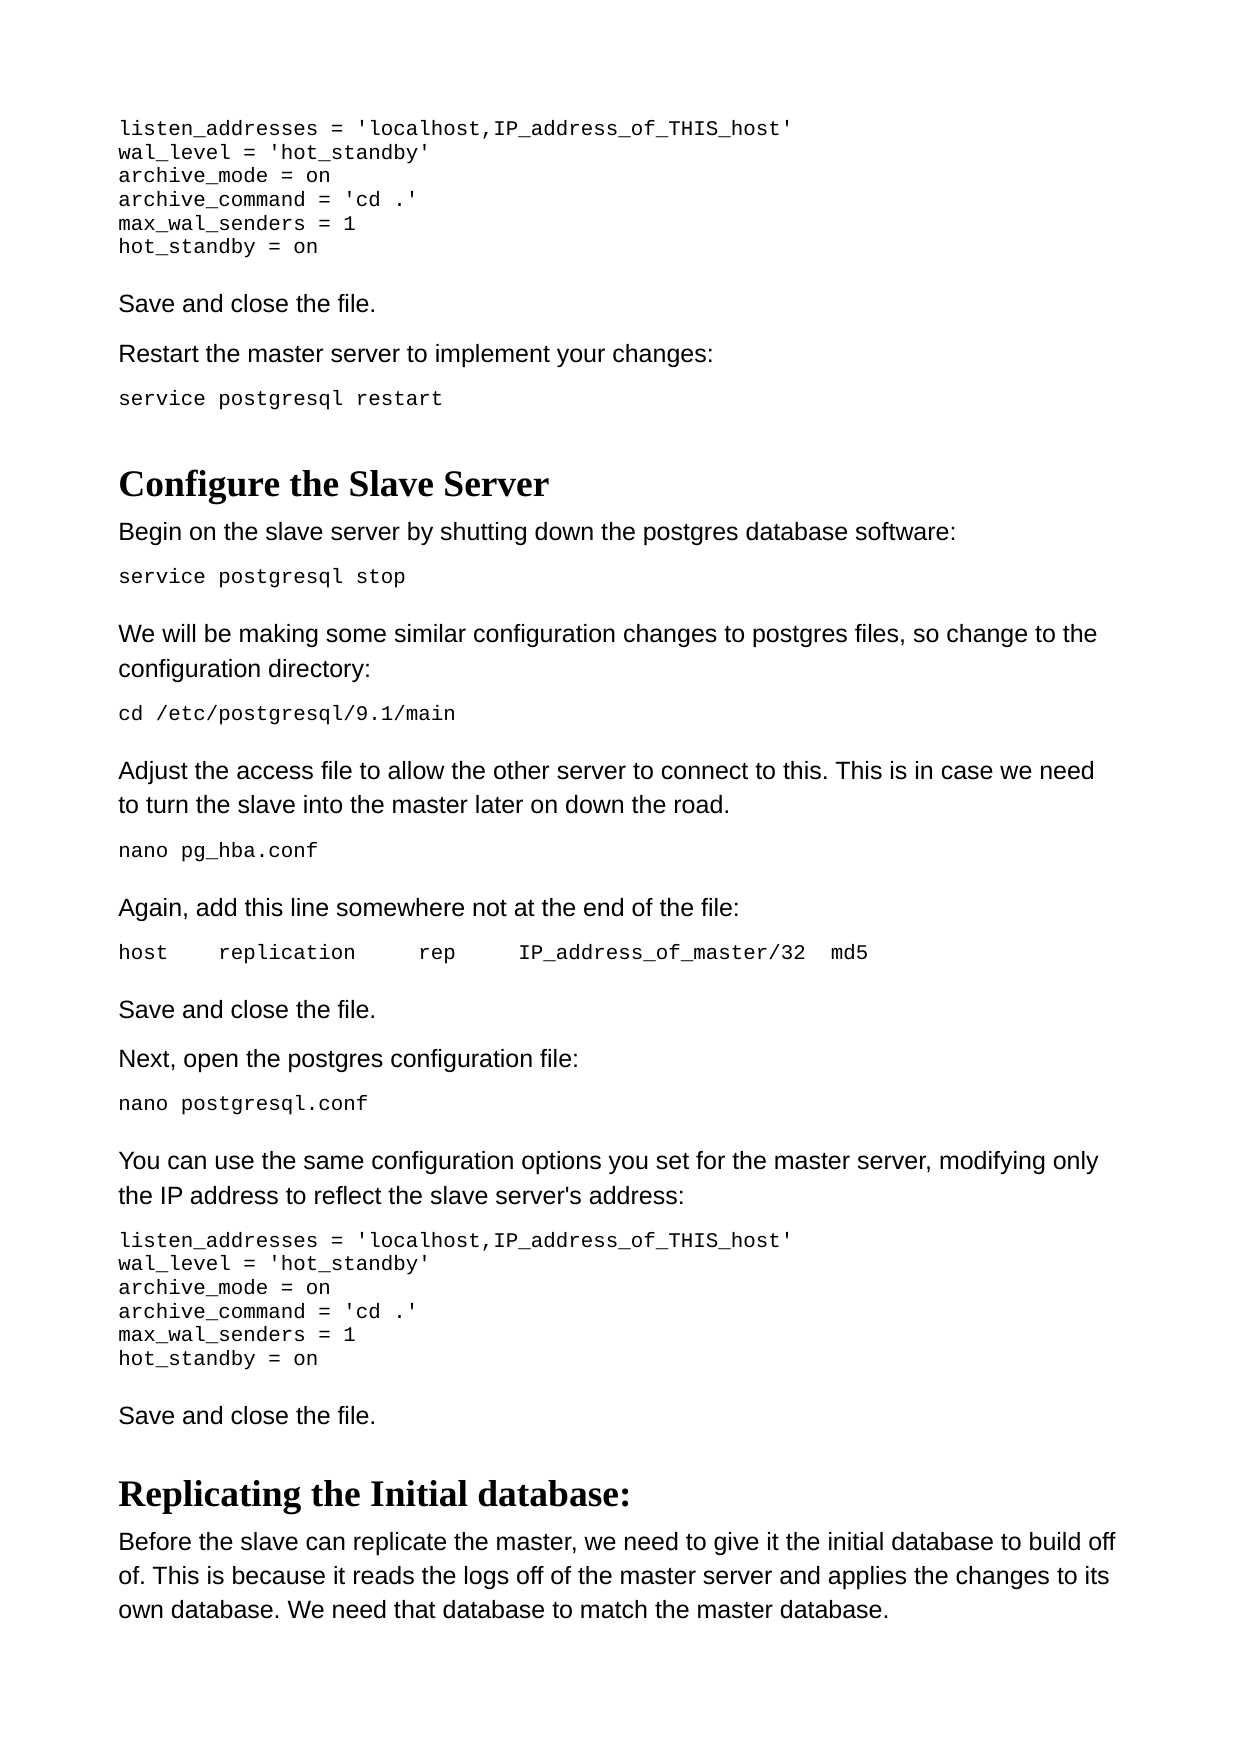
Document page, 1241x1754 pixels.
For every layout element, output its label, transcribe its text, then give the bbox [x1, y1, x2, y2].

text Before the slave can replicate the master, we need to give it the initial database to build off of. This is because it reads the logs off of the master server and applies the changes to its own database. We need that database to match the master database. [118, 1527, 1122, 1624]
text wal_level = 'hot_standby' [118, 142, 1122, 165]
text hot_standby = on [118, 236, 1122, 260]
subtitle Configure the Slave Server [118, 462, 1122, 505]
text Save and close the file. [118, 289, 1122, 318]
text max_wal_senders = 1 [118, 213, 1122, 236]
text Restart the master server to implement your changes: [118, 338, 1122, 367]
text Begin on the slave server by shutting down the postgres database software: [118, 517, 1122, 546]
text hot_standby = on [118, 1348, 1122, 1372]
text We will be making some similar configuration changes to postgres files, so change to the configuration directory: [118, 619, 1122, 683]
text service postgresql stop [118, 566, 1122, 590]
text listen_addresses = 'localhost,IP_address_of_THIS_host' [118, 1230, 1122, 1253]
text Save and close the file. [118, 995, 1122, 1024]
text archive_command = 'cd .' [118, 1301, 1122, 1324]
text nano pg_hba.conf [118, 839, 1122, 863]
text cd /etc/postgresql/9.1/main [118, 703, 1122, 727]
text archive_command = 'cd .' [118, 189, 1122, 213]
text Again, add this line somewhere not at the end of the file: [118, 893, 1122, 921]
text Next, open the postgres configuration file: [118, 1044, 1122, 1073]
text max_wal_senders = 1 [118, 1324, 1122, 1348]
text listen_addresses = 'localhost,IP_address_of_THIS_host' [118, 118, 1122, 142]
text Adjust the access file to allow the other server to connect to this. This is in case we need to turn the slave into the master later on down the road. [118, 756, 1122, 819]
text archive_mode = on [118, 165, 1122, 189]
text service postgresql restart [118, 388, 1122, 411]
text You can use the same configuration options you set for the master server, modifying only the IP address to reflect the slave server's address: [118, 1146, 1122, 1209]
text Save and close the file. [118, 1401, 1122, 1430]
subtitle Replicating the Initial database: [118, 1471, 1122, 1514]
text wal_level = 'hot_standby' [118, 1253, 1122, 1277]
text archive_mode = on [118, 1277, 1122, 1301]
text host replication rep IP_address_of_master/32 md5 [118, 942, 1122, 965]
text nano postgresql.conf [118, 1093, 1122, 1117]
